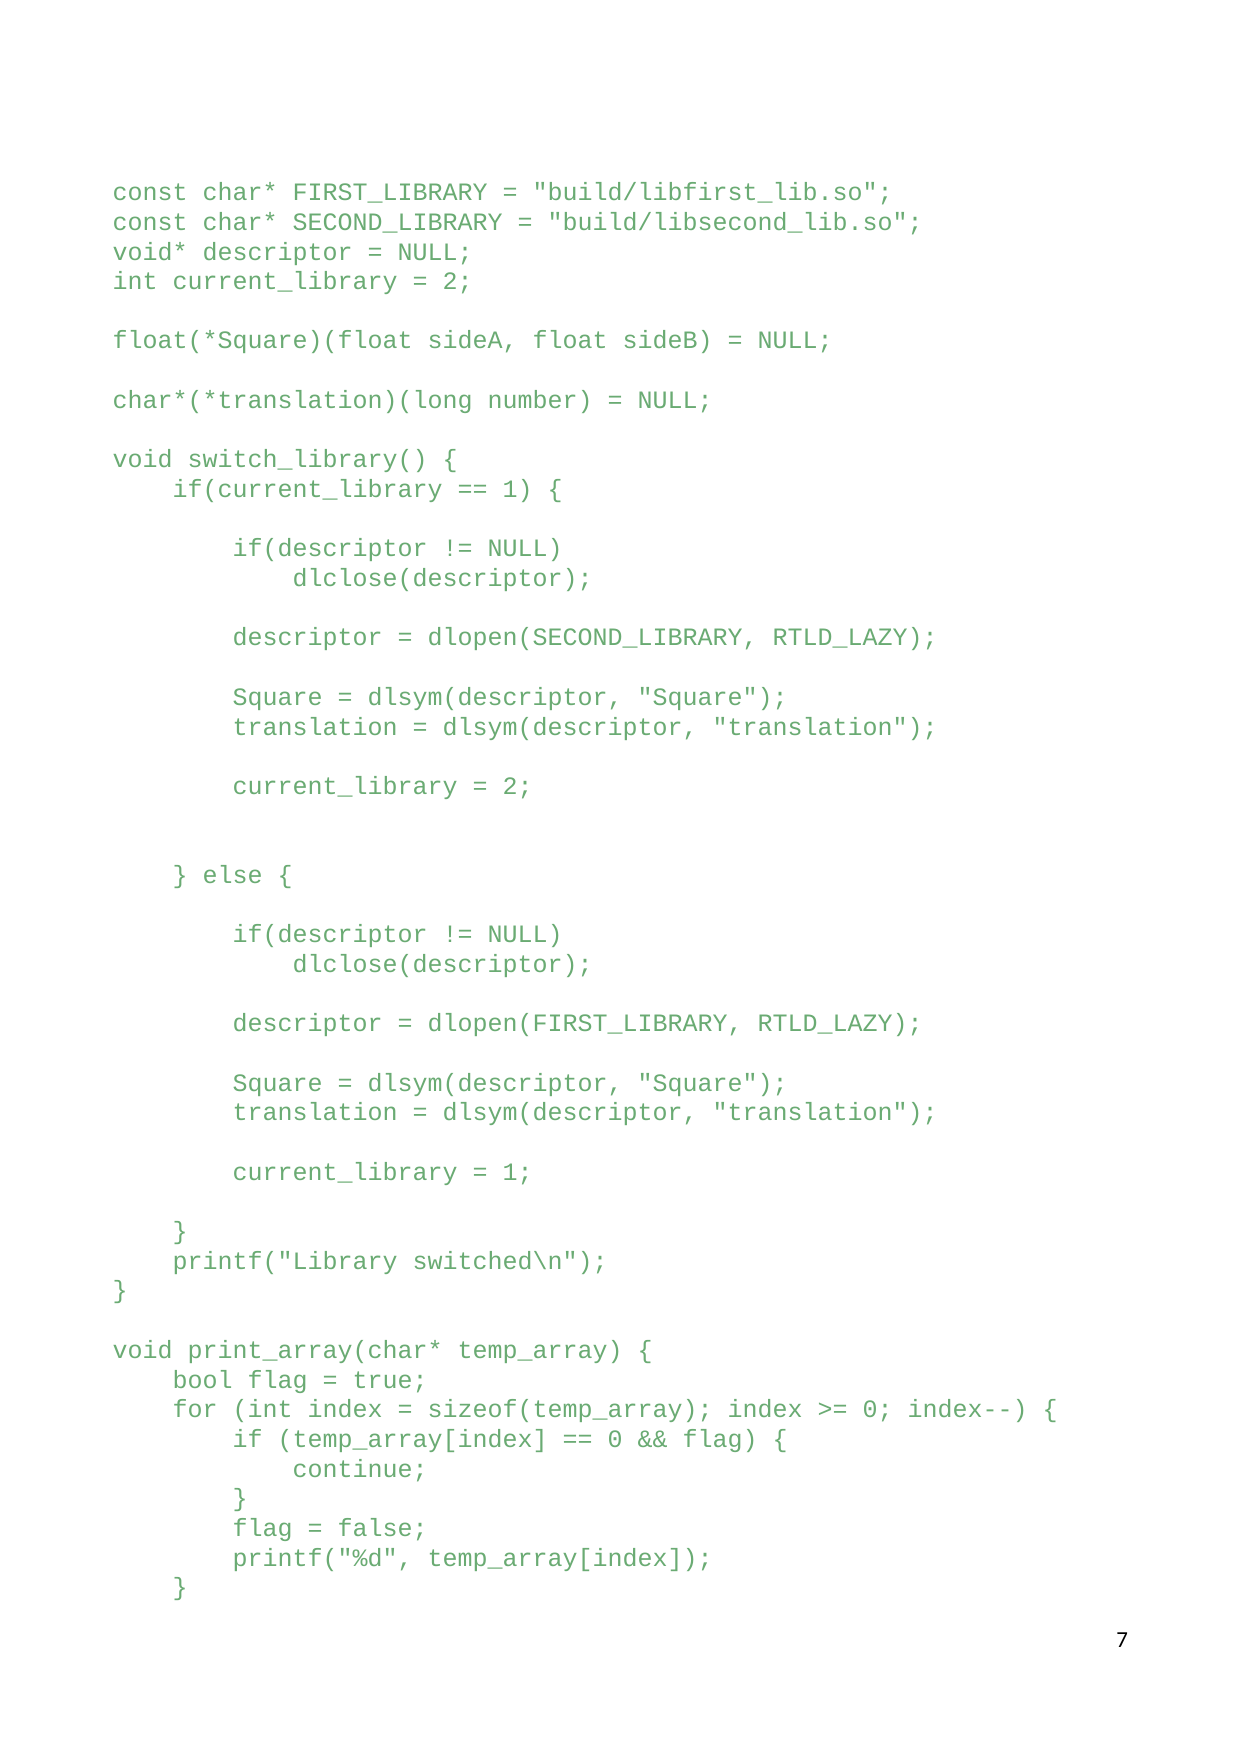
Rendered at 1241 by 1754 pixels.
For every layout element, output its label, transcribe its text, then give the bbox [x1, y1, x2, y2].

text dlclose(descriptor); [112, 566, 1128, 594]
text descriptor = dlopen(SECOND_LIBRARY, RTLD_LAZY); [112, 625, 1128, 653]
text translation = dlsym(descriptor, "translation"); [112, 714, 1128, 742]
text } [112, 1219, 1128, 1247]
text dlclose(descriptor); [112, 952, 1128, 980]
text void* descriptor = NULL; [112, 239, 1128, 267]
text if(current_library == 1) { [112, 477, 1128, 505]
text printf("Library switched\n"); [112, 1248, 1128, 1277]
text current_library = 1; [112, 1159, 1128, 1188]
text if(descriptor != NULL) [112, 922, 1128, 950]
text char*(*translation)(long number) = NULL; [112, 387, 1128, 416]
text int current_library = 2; [112, 269, 1128, 297]
text printf("%d", temp_array[index]); [112, 1545, 1128, 1574]
text if(descriptor != NULL) [112, 536, 1128, 564]
text const char* FIRST_LIBRARY = "build/libfirst_lib.so"; [112, 180, 1128, 208]
text if (temp_array[index] == 0 && flag) { [112, 1427, 1128, 1455]
text current_library = 2; [112, 773, 1128, 802]
text for (int index = sizeof(temp_array); index >= 0; index--) { [112, 1397, 1128, 1425]
text } else { [112, 862, 1128, 891]
text } [112, 1575, 1128, 1603]
text } [112, 1486, 1128, 1514]
text descriptor = dlopen(FIRST_LIBRARY, RTLD_LAZY); [112, 1011, 1128, 1039]
text Square = dlsym(descriptor, "Square"); [112, 1070, 1128, 1099]
text const char* SECOND_LIBRARY = "build/libsecond_lib.so"; [112, 209, 1128, 238]
text void switch_library() { [112, 447, 1128, 475]
text translation = dlsym(descriptor, "translation"); [112, 1100, 1128, 1128]
text Square = dlsym(descriptor, "Square"); [112, 684, 1128, 713]
text flag = false; [112, 1516, 1128, 1544]
text float(*Square)(float sideA, float sideB) = NULL; [112, 328, 1128, 356]
text void print_array(char* temp_array) { [112, 1337, 1128, 1366]
text bool flag = true; [112, 1367, 1128, 1396]
text continue; [112, 1456, 1128, 1484]
text } [112, 1278, 1128, 1306]
